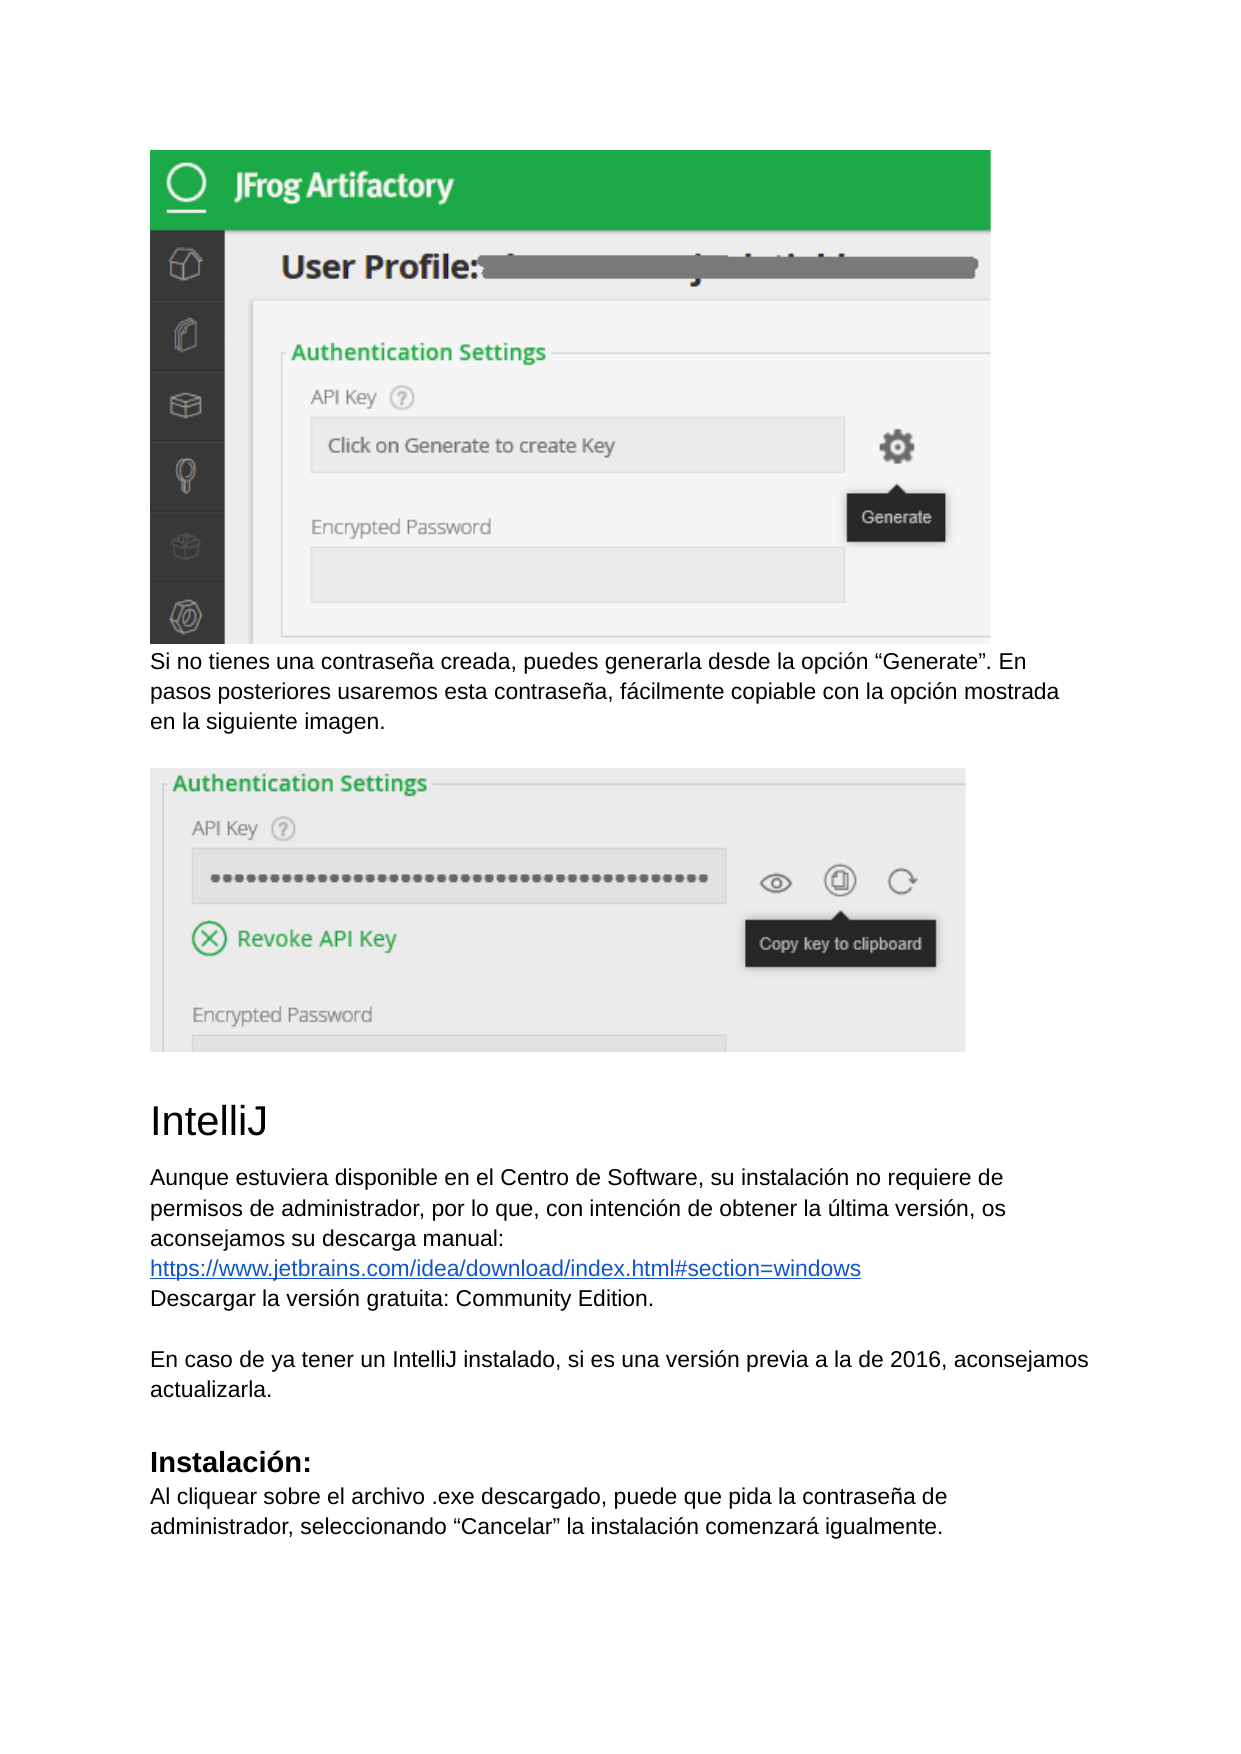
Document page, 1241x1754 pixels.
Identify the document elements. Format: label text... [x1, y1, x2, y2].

text https://www.jetbrains.com/idea/download/index.html#section=windows [150, 1255, 1090, 1281]
text En caso de ya tener un IntelliJ instalado, si es una versión previa a la de 2016, aconsejamos actualizarla. [150, 1346, 1090, 1402]
picture [150, 768, 966, 1052]
text Instalación: [150, 1444, 1090, 1478]
subtitle IntelliJ [150, 1097, 1090, 1145]
text Al cliquear sobre el archivo .exe descargado, puede que pida la contraseña de administrador, seleccionando “Cancelar” la instalación comenzará igualmente. [150, 1483, 1090, 1540]
text Aunque estuviera disponible en el Centro de Software, su instalación no requiere de permisos de administrador, por lo que, con intención de obtener la última versión, os aconsejamos su descarga manual: [150, 1164, 1090, 1251]
picture [150, 150, 991, 644]
text Descargar la versión gratuita: Community Edition. [150, 1285, 1090, 1312]
text Si no tienes una contraseña creada, puedes generarla desde la opción “Generate”. En pasos posteriores usaremos esta contraseña, fácilmente copiable con la opción mostrada en la siguiente imagen. [150, 648, 1090, 734]
